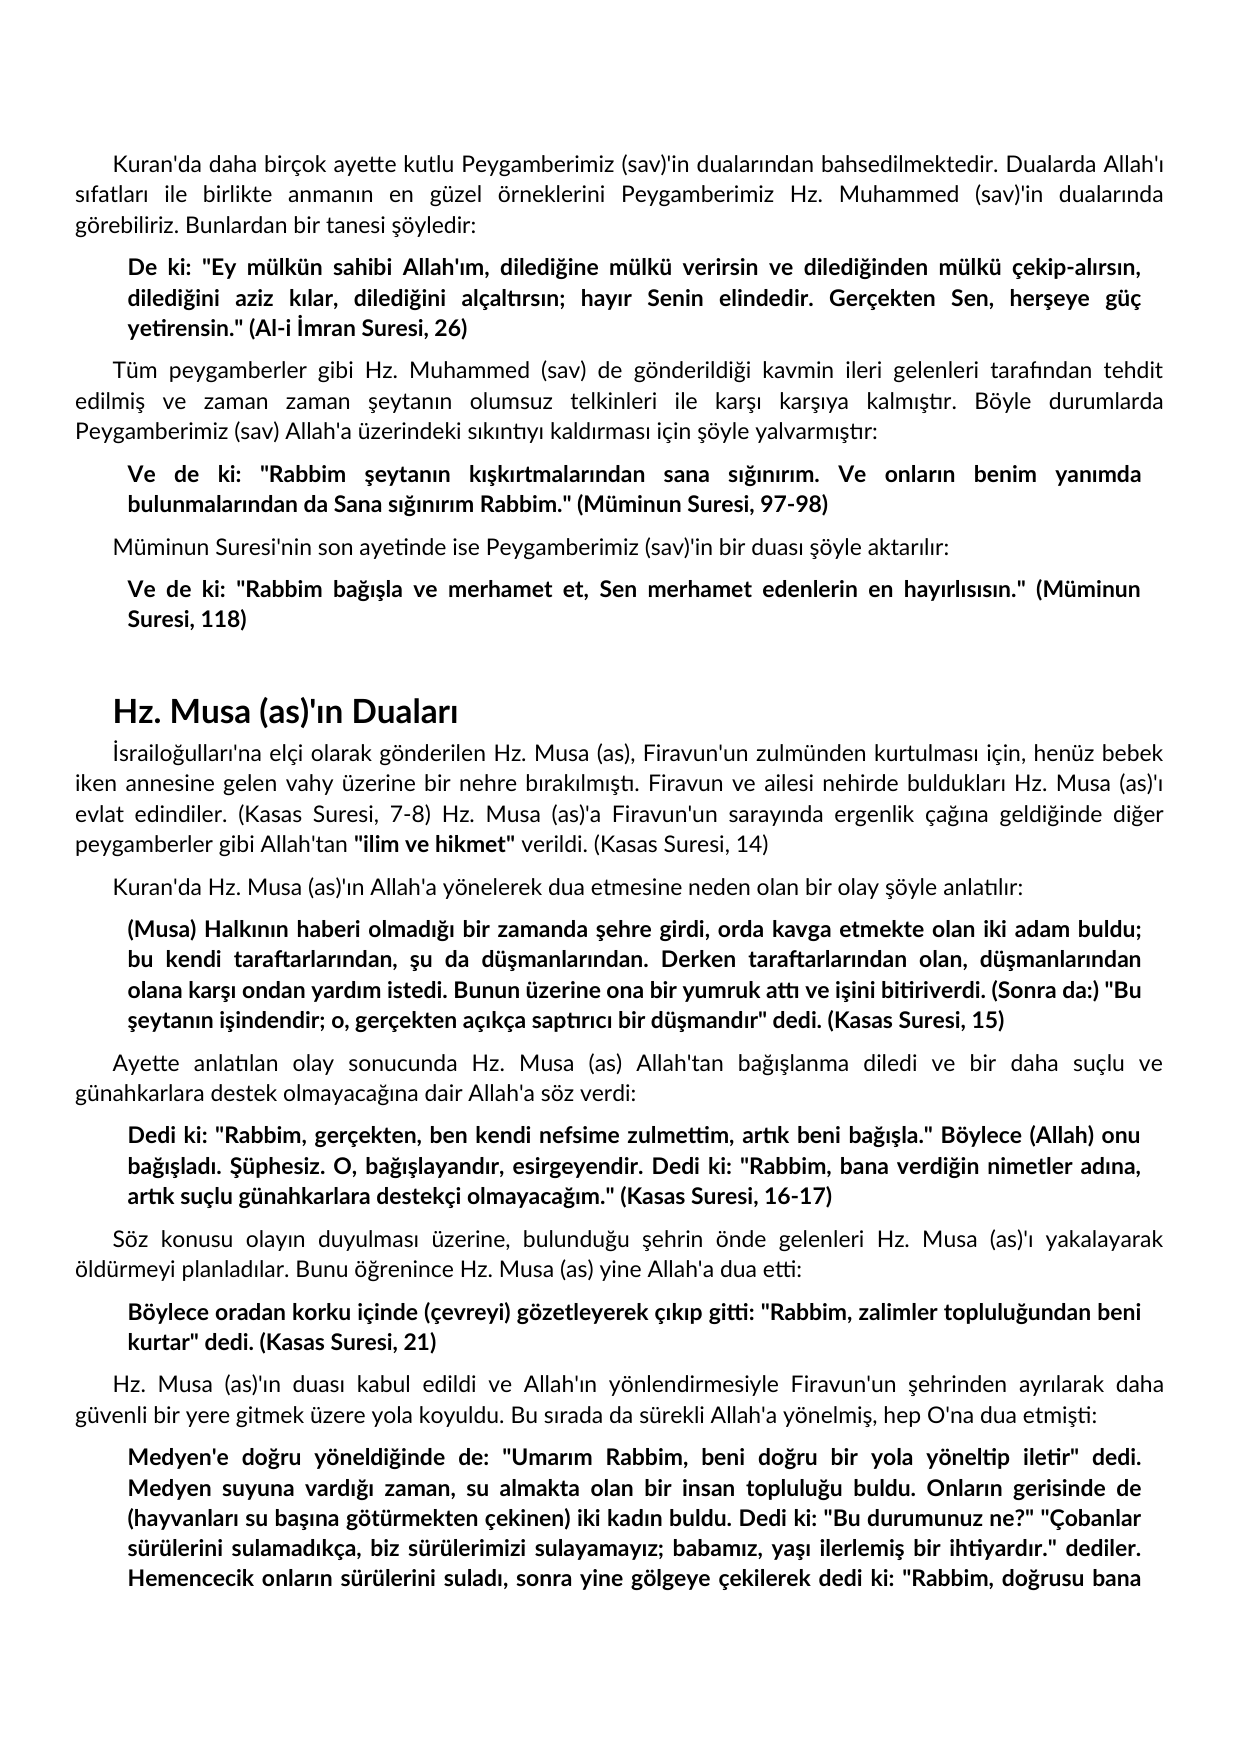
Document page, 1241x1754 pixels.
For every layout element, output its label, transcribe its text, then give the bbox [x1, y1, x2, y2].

text De ki: "Ey mülkün sahibi Allah'ım, dilediğine mülkü verirsin ve dilediğinden mülkü çekip-alırsın, dilediğini aziz kılar, dilediğini alçaltırsın; hayır Senin elindedir. Gerçekten Sen, herşeye güç yetirensin." (Al-i İmran Suresi, 26) [127, 253, 1143, 341]
text Böylece oradan korku içinde (çevreyi) gözetleyerek çıkıp gitti: "Rabbim, zalimler topluluğundan beni kurtar" dedi. (Kasas Suresi, 21) [127, 1297, 1143, 1355]
text Dedi ki: "Rabbim, gerçekten, ben kendi nefsime zulmettim, artık beni bağışla." Böylece (Allah) onu bağışladı. Şüphesiz. O, bağışlayandır, esirgeyendir. Dedi ki: "Rabbim, bana verdiğin nimetler adına, artık suçlu günahkarlara destekçi olmayacağım." (Kasas Suresi, 16-17) [127, 1121, 1143, 1209]
text Tüm peygamberler gibi Hz. Muhammed (sav) de gönderildiği kavmin ileri gelenleri tarafından tehdit edilmiş ve zaman zaman şeytanın olumsuz telkinleri ile karşı karşıya kalmıştır. Böyle durumlarda Peygamberimiz (sav) Allah'a üzerindeki sıkıntıyı kaldırması için şöyle yalvarmıştır: [75, 356, 1165, 444]
subtitle Hz. Musa (as)'ın Duaları [112, 691, 1165, 731]
text (Musa) Halkının haberi olmadığı bir zamanda şehre girdi, orda kavga etmekte olan iki adam buldu; bu kendi taraftarlarından, şu da düşmanlarından. Derken taraftarlarından olan, düşmanlarından olana karşı ondan yardım istedi. Bunun üzerine ona bir yumruk attı ve işini bitiriverdi. (Sonra da:) "Bu şeytanın işindendir; o, gerçekten açıkça saptırıcı bir düşmandır" dedi. (Kasas Suresi, 15) [127, 915, 1143, 1033]
text Kuran'da Hz. Musa (as)'ın Allah'a yönelerek dua etmesine neden olan bir olay şöyle anlatılır: [75, 872, 1165, 900]
text Medyen'e doğru yöneldiğinde de: "Umarım Rabbim, beni doğru bir yola yöneltip iletir" dedi. Medyen suyuna vardığı zaman, su almakta olan bir insan topluluğu buldu. Onların gerisinde de (hayvanları su başına götürmekten çekinen) iki kadın buldu. Dedi ki: "Bu durumunuz ne?" "Çobanlar sürülerini sulamadıkça, biz sürülerimizi sulayamayız; babamız, yaşı ilerlemiş bir ihtiyardır." dediler. Hemencecik onların sürülerini suladı, sonra yine gölgeye çekilerek dedi ki: "Rabbim, doğrusu bana [127, 1443, 1143, 1591]
text Ve de ki: "Rabbim bağışla ve merhamet et, Sen merhamet edenlerin en hayırlısısın." (Müminun Suresi, 118) [127, 575, 1143, 633]
text Müminun Suresi'nin son ayetinde ise Peygamberimiz (sav)'in bir duası şöyle aktarılır: [75, 532, 1165, 560]
text Hz. Musa (as)'ın duası kabul edildi ve Allah'ın yönlendirmesiyle Firavun'un şehrinden ayrılarak daha güvenli bir yere gitmek üzere yola koyuldu. Bu sırada da sürekli Allah'a yönelmiş, hep O'na dua etmişti: [75, 1370, 1165, 1428]
text Ve de ki: "Rabbim şeytanın kışkırtmalarından sana sığınırım. Ve onların benim yanımda bulunmalarından da Sana sığınırım Rabbim." (Müminun Suresi, 97-98) [127, 459, 1143, 517]
text Ayette anlatılan olay sonucunda Hz. Musa (as) Allah'tan bağışlanma diledi ve bir daha suçlu ve günahkarlara destek olmayacağına dair Allah'a söz verdi: [75, 1048, 1165, 1106]
text Söz konusu olayın duyulması üzerine, bulunduğu şehrin önde gelenleri Hz. Musa (as)'ı yakalayarak öldürmeyi planladılar. Bunu öğrenince Hz. Musa (as) yine Allah'a dua etti: [75, 1224, 1165, 1282]
text Kuran'da daha birçok ayette kutlu Peygamberimiz (sav)'in dualarından bahsedilmektedir. Dualarda Allah'ı sıfatları ile birlikte anmanın en güzel örneklerini Peygamberimiz Hz. Muhammed (sav)'in dualarında görebiliriz. Bunlardan bir tanesi şöyledir: [75, 150, 1165, 238]
text İsrailoğulları'na elçi olarak gönderilen Hz. Musa (as), Firavun'un zulmünden kurtulması için, henüz bebek iken annesine gelen vahy üzerine bir nehre bırakılmıştı. Firavun ve ailesi nehirde buldukları Hz. Musa (as)'ı evlat edindiler. (Kasas Suresi, 7-8) Hz. Musa (as)'a Firavun'un sarayında ergenlik çağına geldiğinde diğer peygamberler gibi Allah'tan "ilim ve hikmet" verildi. (Kasas Suresi, 14) [75, 739, 1165, 857]
